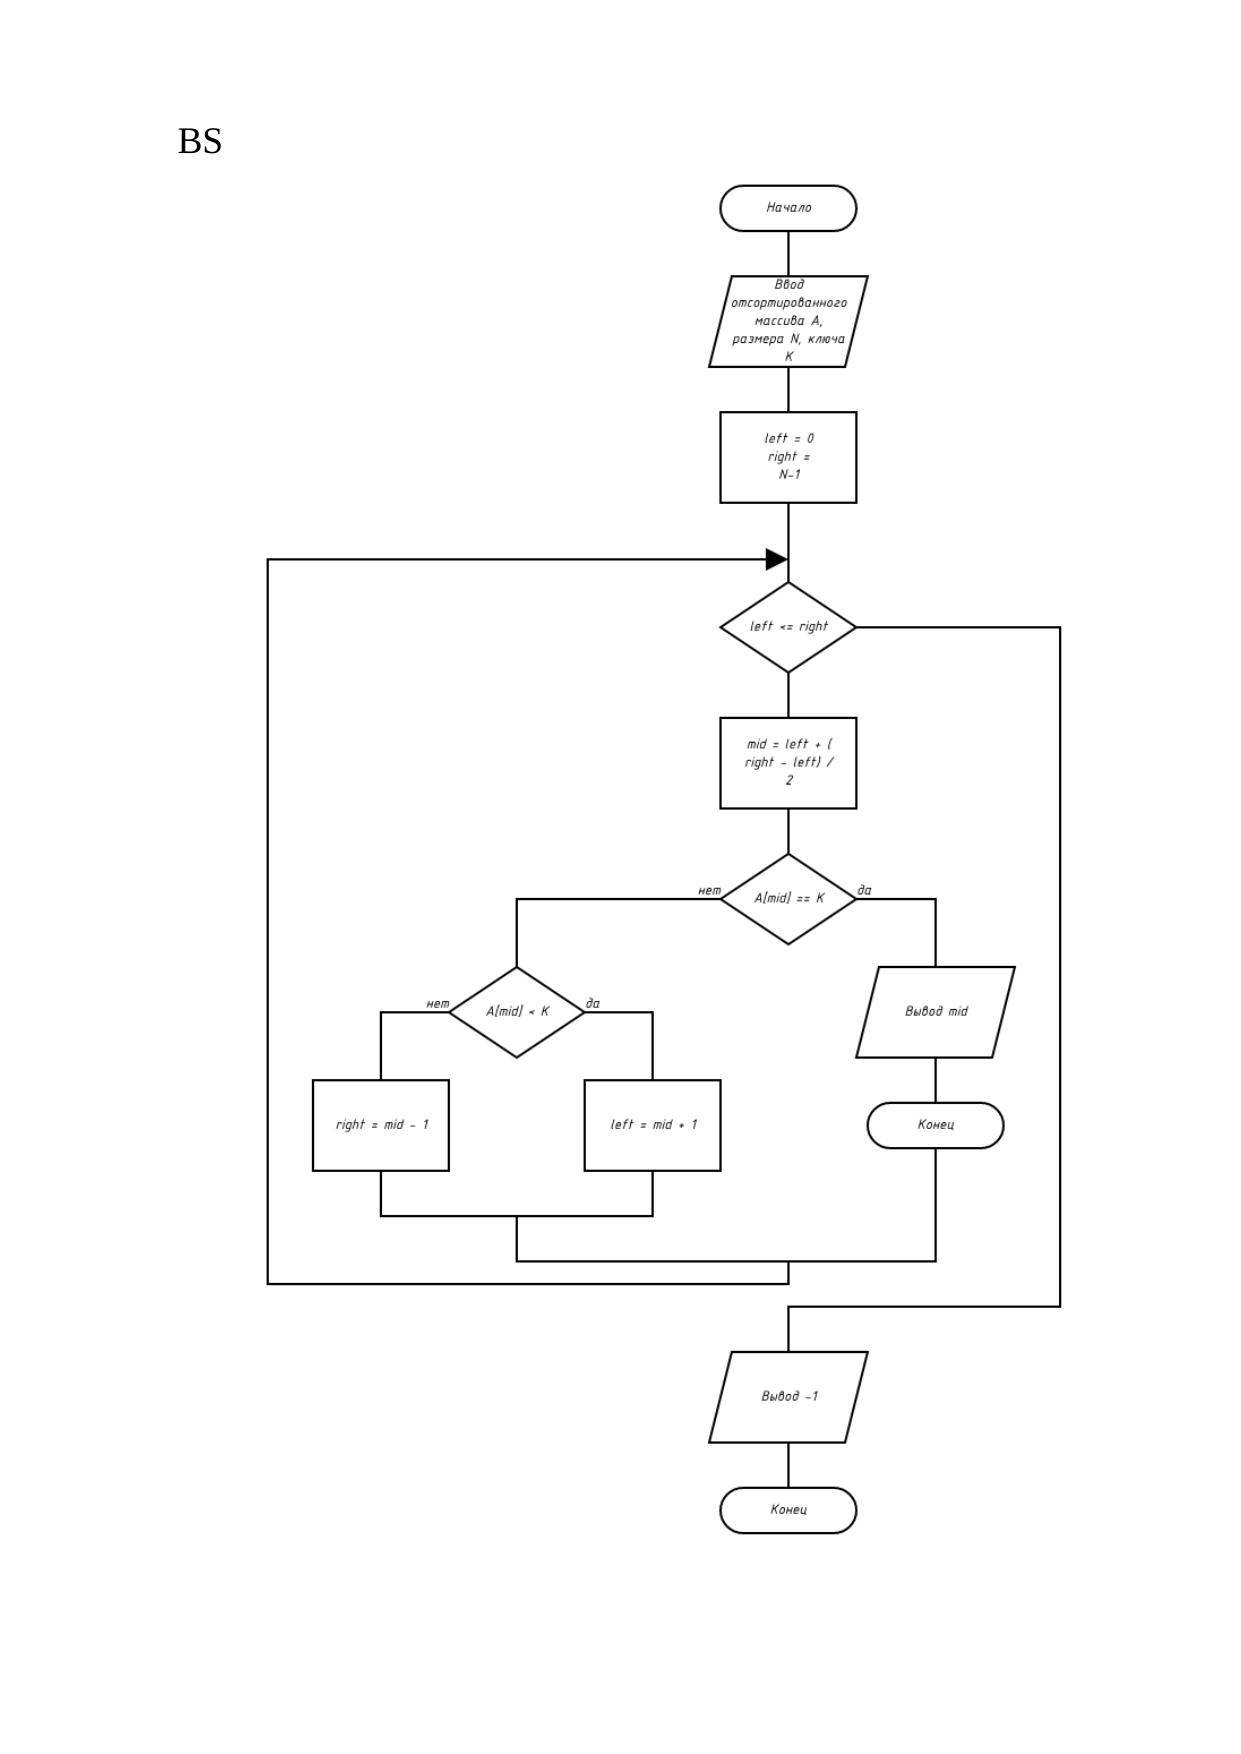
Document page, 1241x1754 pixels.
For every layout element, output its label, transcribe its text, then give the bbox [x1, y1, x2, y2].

text BS [177, 118, 1152, 161]
picture [261, 180, 1067, 1540]
